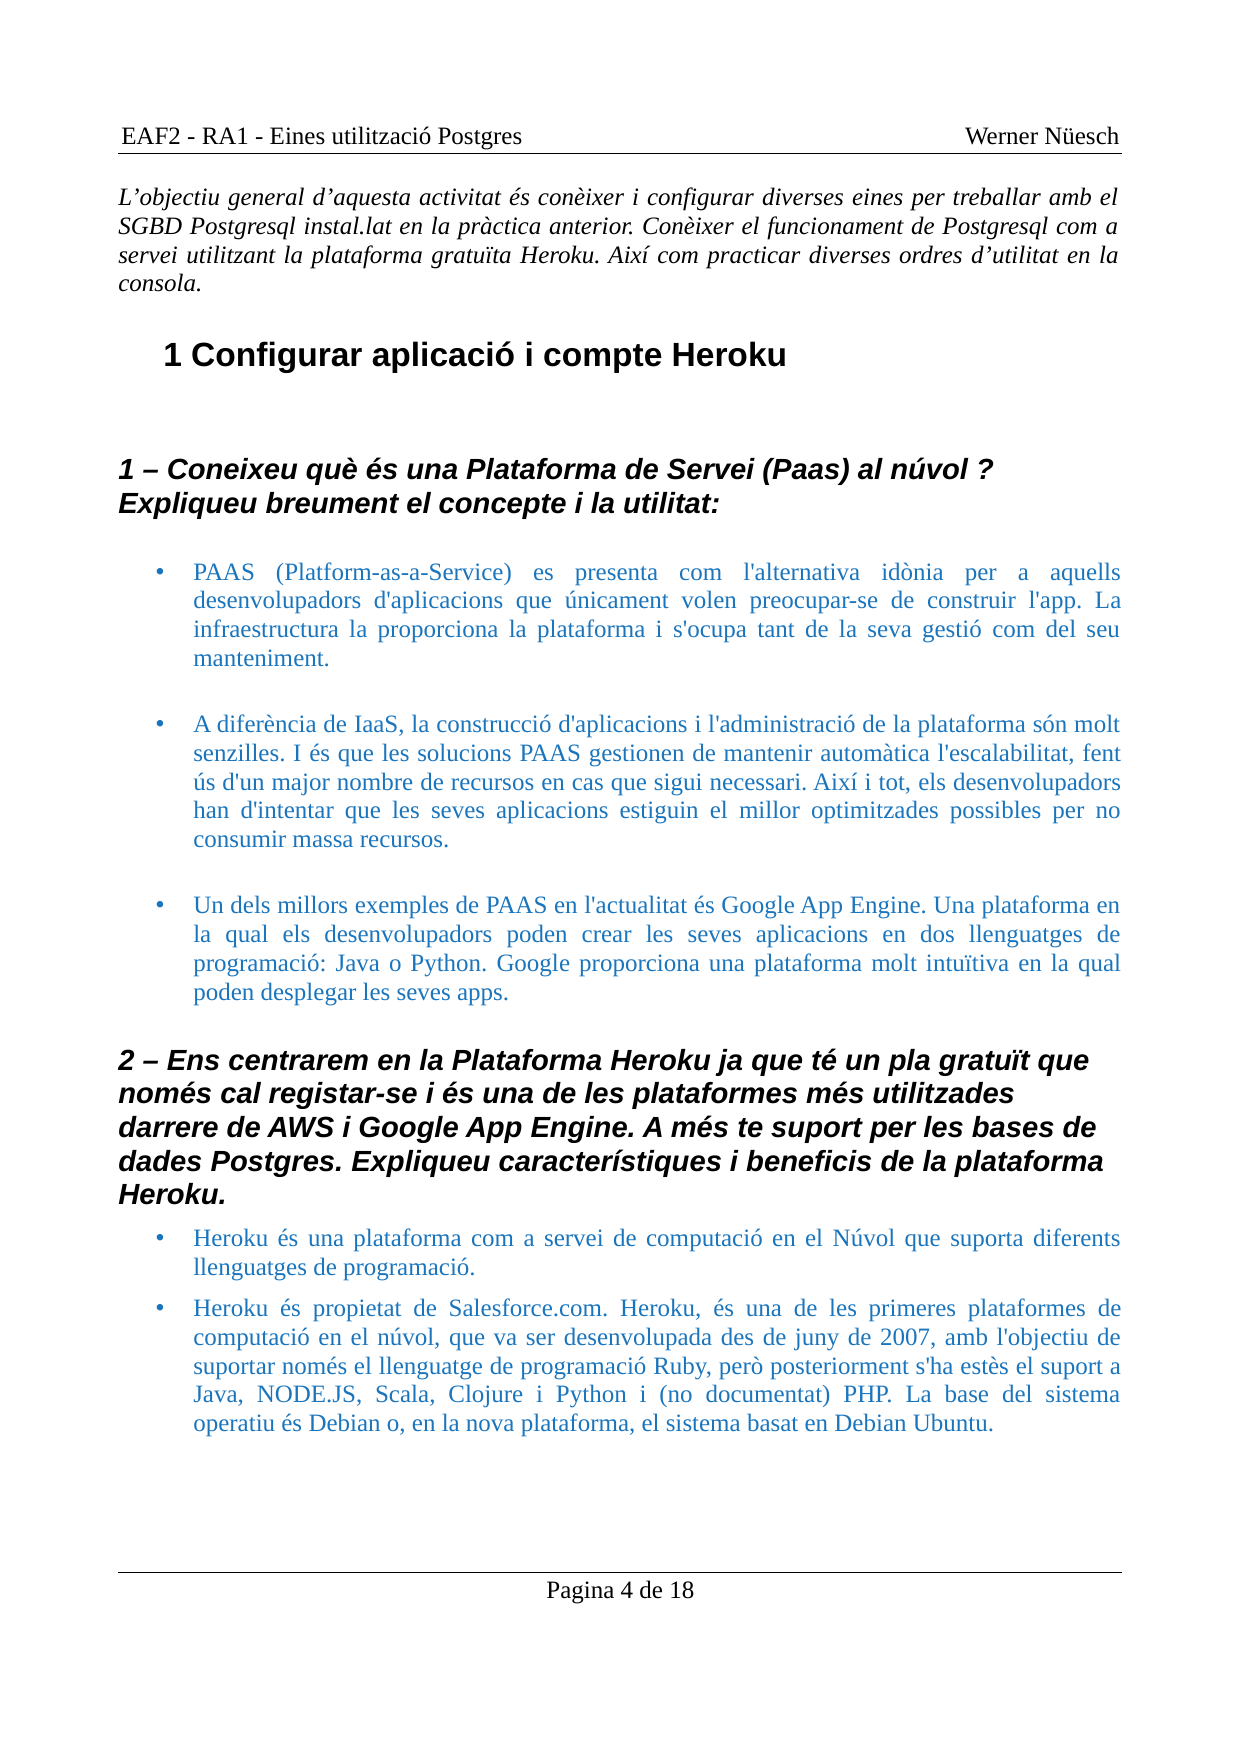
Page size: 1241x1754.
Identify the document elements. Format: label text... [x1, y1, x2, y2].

subtitle 1 – Coneixeu què és una Plataforma de Servei (Paas) al núvol ? Expliqueu breument el concepte i la utilitat: [118, 452, 1122, 519]
list Heroku és una plataforma com a servei de computació en el Núvol que suporta diferents llenguatges de programació. [156, 1223, 1122, 1281]
subtitle 1 Configurar aplicació i compte Heroku [118, 335, 1122, 373]
subtitle A diferència de IaaS, la construcció d'aplicacions i l'administració de la plataforma són molt senzilles. I és que les solucions PAAS gestionen de mantenir automàtica l'escalabilitat, fent ús d'un major nombre de recursos en cas que sigui necessari. Així i tot, els desenvolupadors han d'intentar que les seves aplicacions estiguin el millor optimitzades possibles per no consumir massa recursos. [156, 709, 1122, 853]
list Heroku és propietat de Salesforce.com. Heroku, és una de les primeres plataformes de computació en el núvol, que va ser desenvolupada des de juny de 2007, amb l'objectiu de suportar només el llenguatge de programació Ruby, però posteriorment s'ha estès el suport a Java, NODE.JS, Scala, Clojure i Python i (no documentat) PHP. La base del sistema operatiu és Debian o, en la nova plataforma, el sistema basat en Debian Ubuntu. [156, 1293, 1122, 1437]
subtitle Un dels millors exemples de PAAS en l'actualitat és Google App Engine. Una plataforma en la qual els desenvolupadors poden crear les seves aplicacions en dos llenguatges de programació: Java o Python. Google proporciona una plataforma molt intuïtiva en la qual poden desplegar les seves apps. [156, 891, 1122, 1006]
subtitle 2 – Ens centrarem en la Plataforma Heroku ja que té un pla gratuït que només cal registar-se i és una de les plataformes més utilitzades darrere de AWS i Google App Engine. A més te suport per les bases de dades Postgres. Expliqueu característiques i beneficis de la plataforma Heroku. [118, 1043, 1122, 1211]
subtitle PAAS (Platform-as-a-Service) es presenta com l'alternativa idònia per a aquells desenvolupadors d'aplicacions que únicament volen preocupar-se de construir l'app. La infraestructura la proporciona la plataforma i s'ocupa tant de la seva gestió com del seu manteniment. [156, 557, 1122, 672]
text L’objectiu general d’aquesta activitat és conèixer i configurar diverses eines per treballar amb el SGBD Postgresql instal.lat en la pràctica anterior. Conèixer el funcionament de Postgresql com a servei utilitzant la plataforma gratuïta Heroku. Així com practicar diverses ordres d’utilitat en la consola. [118, 182, 1122, 297]
